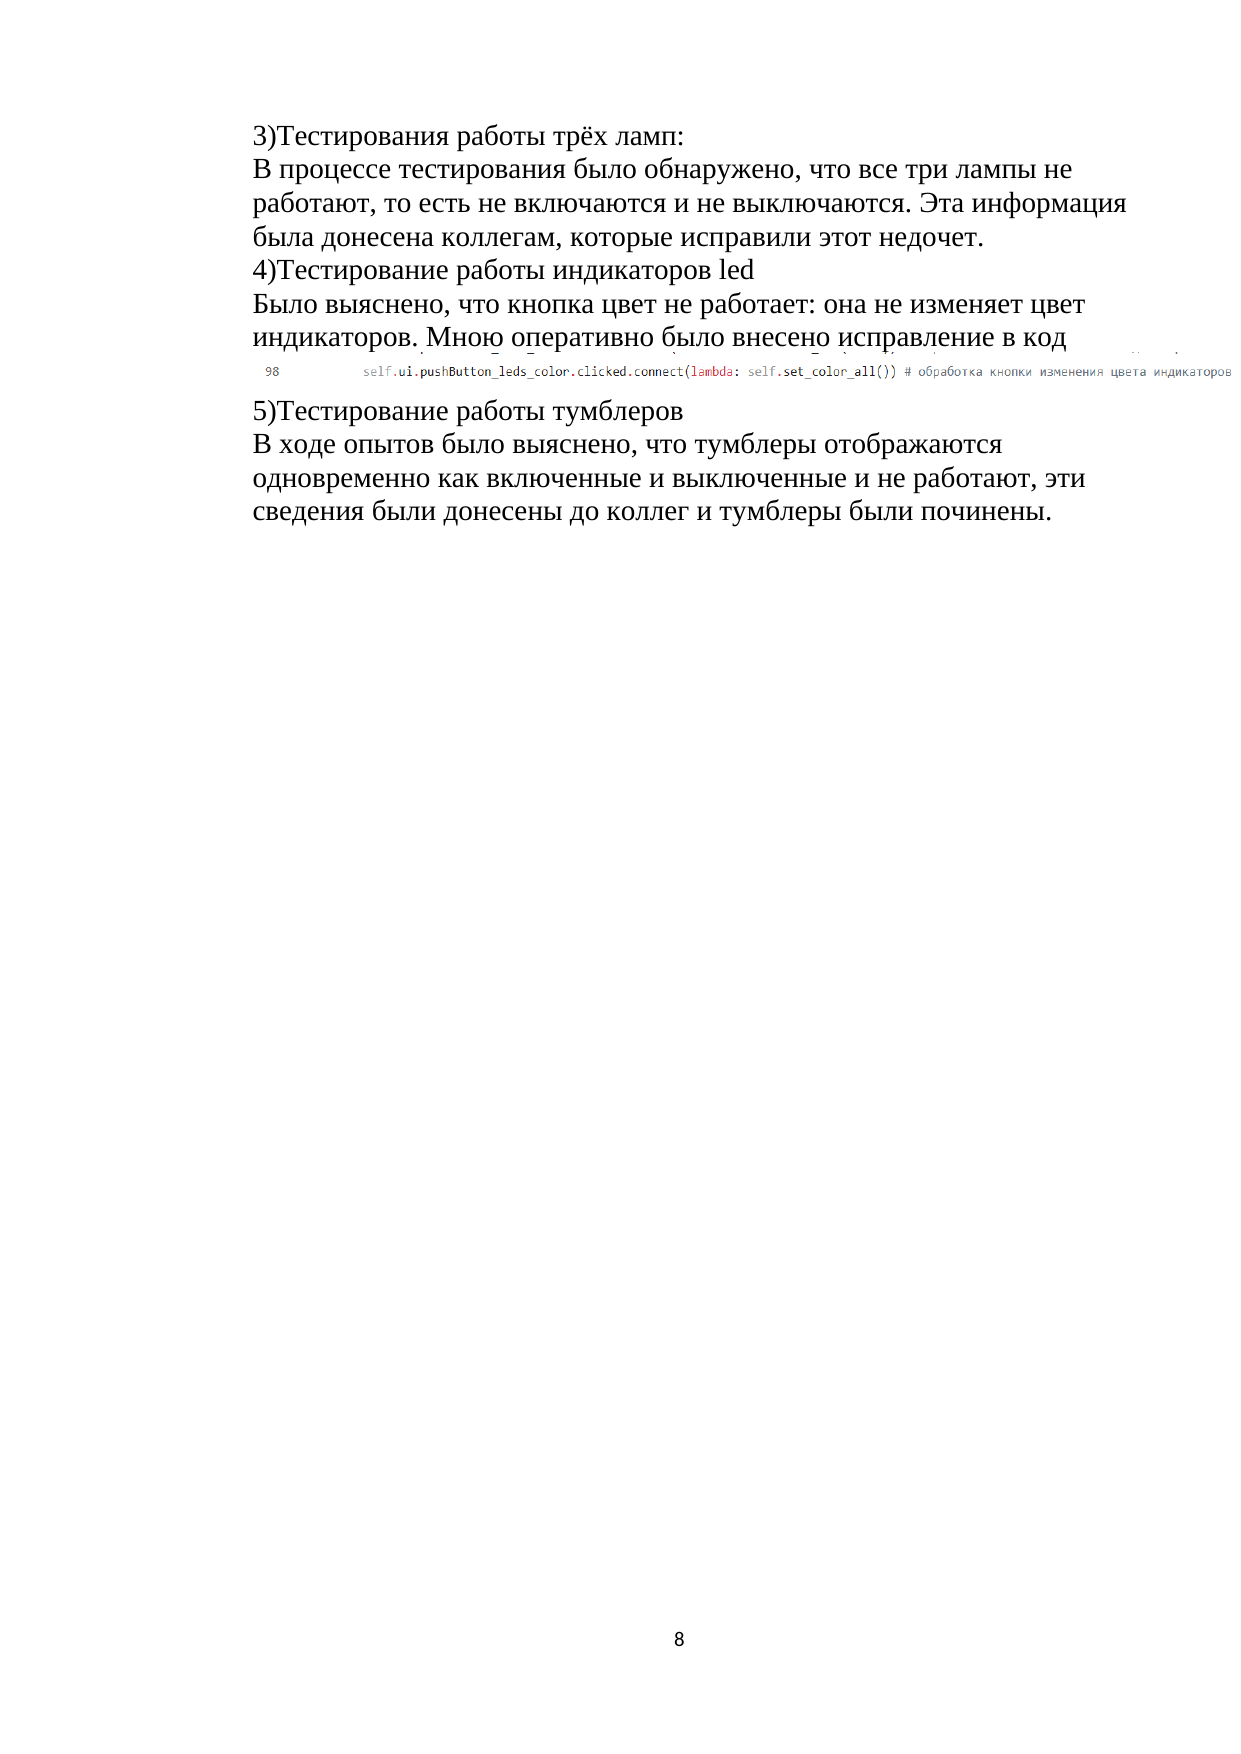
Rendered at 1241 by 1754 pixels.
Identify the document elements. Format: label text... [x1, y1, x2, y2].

text В ходе опытов было выяснено, что тумблеры отображаются одновременно как включенные и выключенные и не работают, эти сведения были донесены до коллег и тумблеры были починены. [252, 426, 1181, 527]
text [252, 387, 1181, 393]
text 4)Тестирование работы индикаторов led [252, 252, 1181, 286]
text 3)Тестирования работы трёх ламп: [252, 118, 1181, 152]
text Было выяснено, что кнопка цвет не работает: она не изменяет цвет индикаторов. Мною оперативно было внесено исправление в код [252, 286, 1181, 352]
picture [252, 352, 1241, 387]
text В процессе тестирования было обнаружено, что все три лампы не работают, то есть не включаются и не выключаются. Эта информация была донесена коллегам, которые исправили этот недочет. [252, 152, 1181, 252]
text 5)Тестирование работы тумблеров [252, 393, 1181, 426]
